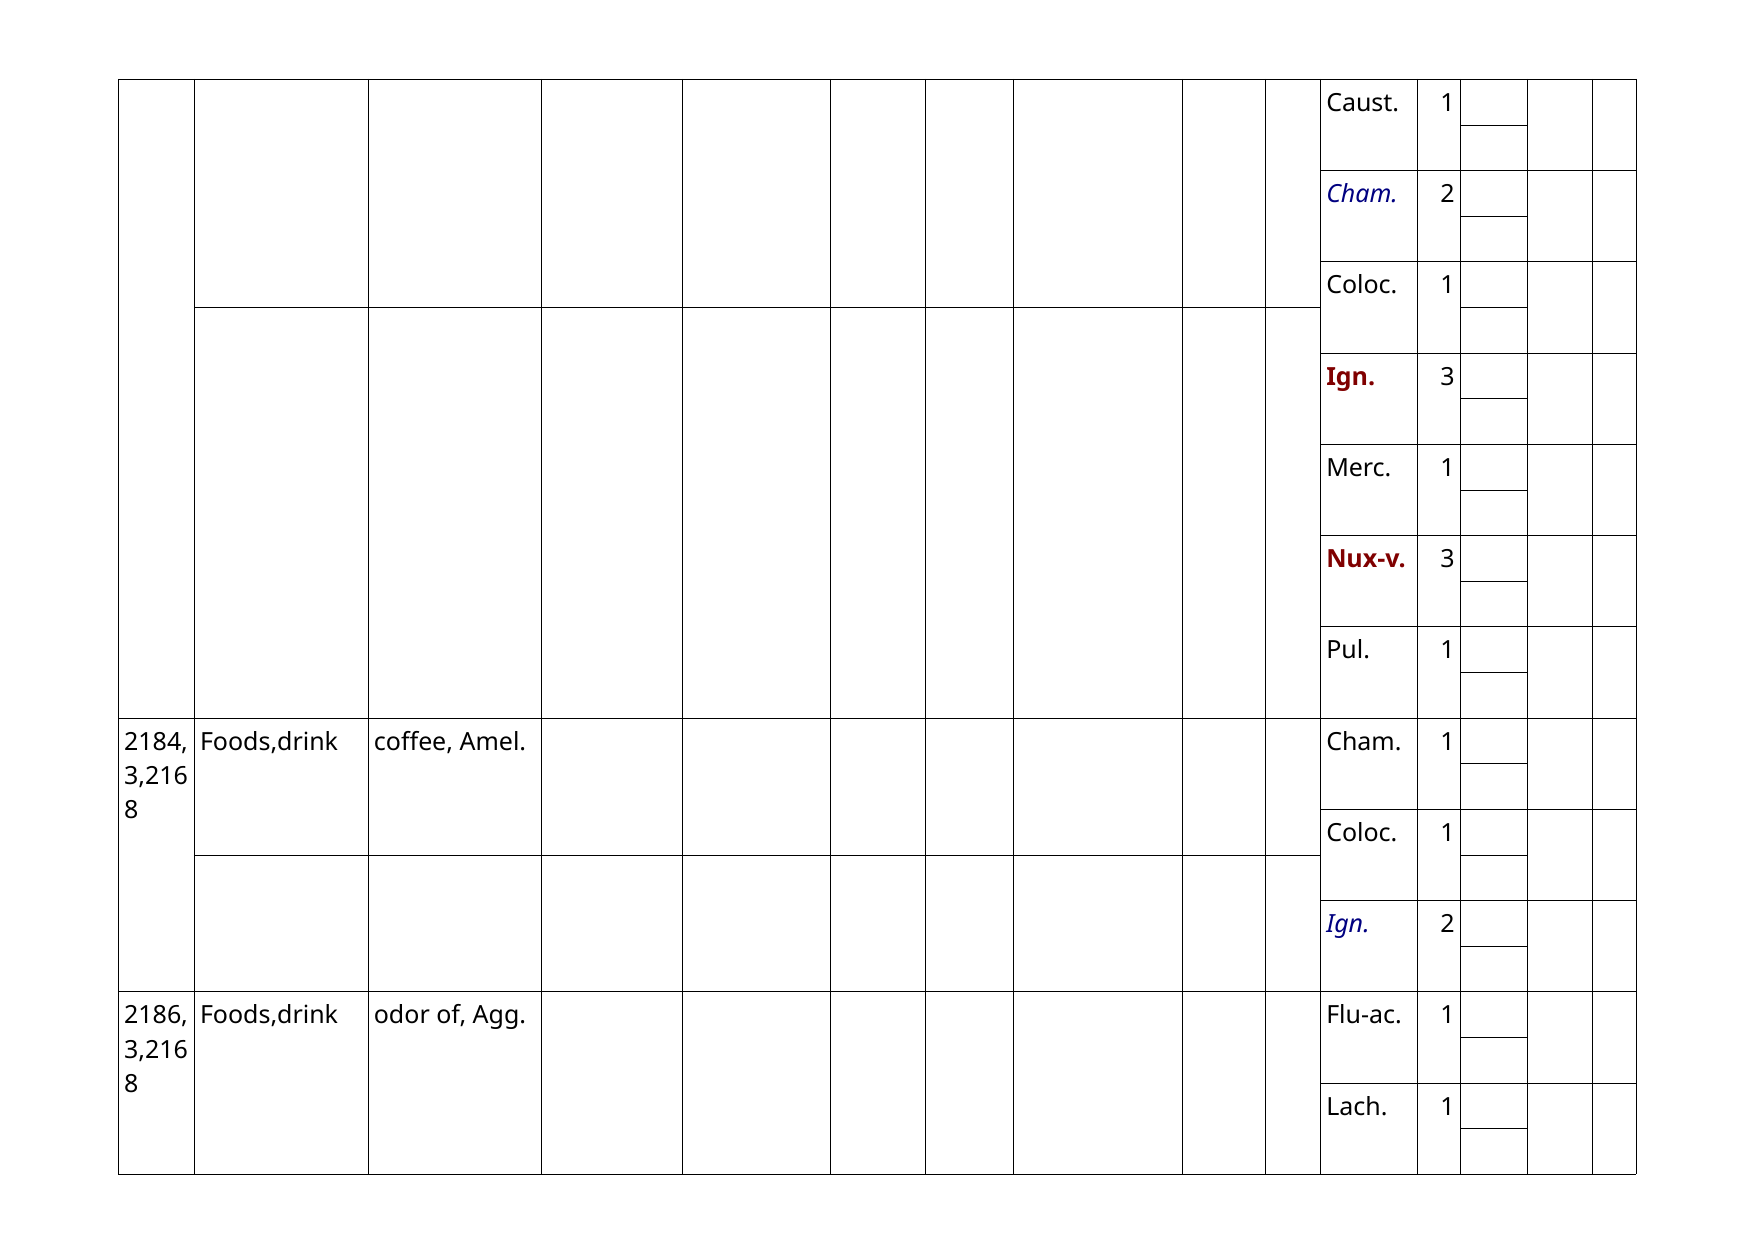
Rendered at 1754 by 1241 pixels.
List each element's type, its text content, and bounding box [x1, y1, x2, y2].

table_cell [1593, 80, 1636, 170]
table_cell [926, 856, 1013, 991]
table_cell [1461, 810, 1527, 854]
table_cell [1593, 445, 1636, 535]
table_cell [1183, 719, 1265, 854]
table_cell [926, 719, 1013, 854]
table_cell [1461, 171, 1527, 216]
table_cell [926, 308, 1013, 718]
table_cell [831, 719, 925, 854]
table_cell [1528, 992, 1592, 1083]
table_cell Cham. [1321, 719, 1417, 809]
table_cell [1461, 308, 1527, 353]
table_cell [1014, 719, 1182, 854]
table_cell [1183, 80, 1265, 307]
table_cell [1593, 627, 1636, 718]
table_cell [1014, 308, 1182, 718]
table_cell [119, 80, 194, 718]
table_cell [1593, 901, 1636, 991]
table_cell [683, 719, 830, 854]
table_cell [1528, 354, 1592, 444]
table_cell [1461, 947, 1527, 991]
table_cell [831, 308, 925, 718]
table_cell [1461, 673, 1527, 718]
table_cell Cham. [1321, 171, 1417, 261]
table_cell [1461, 1129, 1527, 1174]
table_cell [1266, 719, 1320, 854]
table_cell 1 [1418, 445, 1460, 535]
table_cell [1461, 627, 1527, 672]
table_cell [1266, 308, 1320, 718]
table_cell Coloc. [1321, 262, 1417, 353]
table_cell [369, 856, 541, 991]
table_cell [1461, 262, 1527, 307]
table_cell [542, 719, 682, 854]
table_cell [1014, 856, 1182, 991]
table_cell [683, 80, 830, 307]
table_cell 1 [1418, 719, 1460, 809]
table_cell Flu-ac. [1321, 992, 1417, 1083]
table_cell [1593, 992, 1636, 1083]
table_cell [1593, 171, 1636, 261]
table_cell Merc. [1321, 445, 1417, 535]
table_cell [831, 992, 925, 1174]
table_cell [369, 80, 541, 307]
table_cell [1461, 399, 1527, 444]
table_cell Ign. [1321, 354, 1417, 444]
table_cell [1461, 217, 1527, 261]
table_cell [683, 308, 830, 718]
table_cell [1593, 262, 1636, 353]
table_cell [1528, 627, 1592, 718]
table_cell Coloc. [1321, 810, 1417, 900]
table_cell [195, 856, 368, 991]
table_cell 2 [1418, 901, 1460, 991]
table_cell [1593, 719, 1636, 809]
table_cell [1461, 719, 1527, 763]
table_cell 1 [1418, 1084, 1460, 1174]
table_cell [831, 856, 925, 991]
table_cell [542, 80, 682, 307]
table_cell [1528, 171, 1592, 261]
table_cell [1014, 80, 1182, 307]
table_cell [926, 80, 1013, 307]
table_cell Caust. [1321, 80, 1417, 170]
table_cell [926, 992, 1013, 1174]
table_cell 1 [1418, 810, 1460, 900]
table_cell [683, 856, 830, 991]
table_cell [1461, 536, 1527, 581]
table_cell 1 [1418, 627, 1460, 718]
table_cell [1461, 901, 1527, 946]
table_cell [369, 308, 541, 718]
table_cell [1528, 262, 1592, 353]
table_cell [1461, 126, 1527, 170]
table_cell [1461, 445, 1527, 489]
table_cell 1 [1418, 262, 1460, 353]
table_cell [1183, 856, 1265, 991]
table_cell [1266, 80, 1320, 307]
table_cell [1528, 1084, 1592, 1174]
table_cell coffee, Amel. [369, 719, 541, 854]
table_cell [1014, 992, 1182, 1174]
table_cell [1528, 445, 1592, 535]
table_cell [1461, 354, 1527, 398]
table_cell [542, 856, 682, 991]
table_cell [1461, 582, 1527, 626]
table_cell 2 [1418, 171, 1460, 261]
table_cell Foods,drink [195, 719, 368, 854]
table_cell [1528, 901, 1592, 991]
table_cell [1593, 354, 1636, 444]
table_cell [1528, 80, 1592, 170]
table_cell 3 [1418, 354, 1460, 444]
table_cell Lach. [1321, 1084, 1417, 1174]
table_cell [1461, 856, 1527, 900]
table_cell [1266, 992, 1320, 1174]
table_cell 1 [1418, 992, 1460, 1083]
table_cell Nux-v. [1321, 536, 1417, 626]
table_cell [542, 308, 682, 718]
table_cell [1528, 810, 1592, 900]
table_cell [195, 308, 368, 718]
table_cell [1461, 80, 1527, 124]
table_cell [1528, 536, 1592, 626]
table_cell Pul. [1321, 627, 1417, 718]
table_cell [1461, 491, 1527, 535]
table_cell [1461, 992, 1527, 1037]
table_cell [683, 992, 830, 1174]
table_cell 2186,3,2168 [119, 992, 194, 1174]
table_cell Foods,drink [195, 992, 368, 1174]
table_cell [831, 80, 925, 307]
table_cell 3 [1418, 536, 1460, 626]
table_cell [1266, 856, 1320, 991]
table_cell [1593, 810, 1636, 900]
table_cell [1528, 719, 1592, 809]
table_cell odor of, Agg. [369, 992, 541, 1174]
table_cell [1593, 536, 1636, 626]
table_cell [1461, 1038, 1527, 1083]
table_cell [542, 992, 682, 1174]
table_cell 2184,3,2168 [119, 719, 194, 991]
table_cell [1461, 764, 1527, 809]
table_cell [1461, 1084, 1527, 1128]
table_cell Ign. [1321, 901, 1417, 991]
table_cell [195, 80, 368, 307]
table_cell 1 [1418, 80, 1460, 170]
table_cell [1593, 1084, 1636, 1174]
table_cell [1183, 308, 1265, 718]
table_cell [1183, 992, 1265, 1174]
